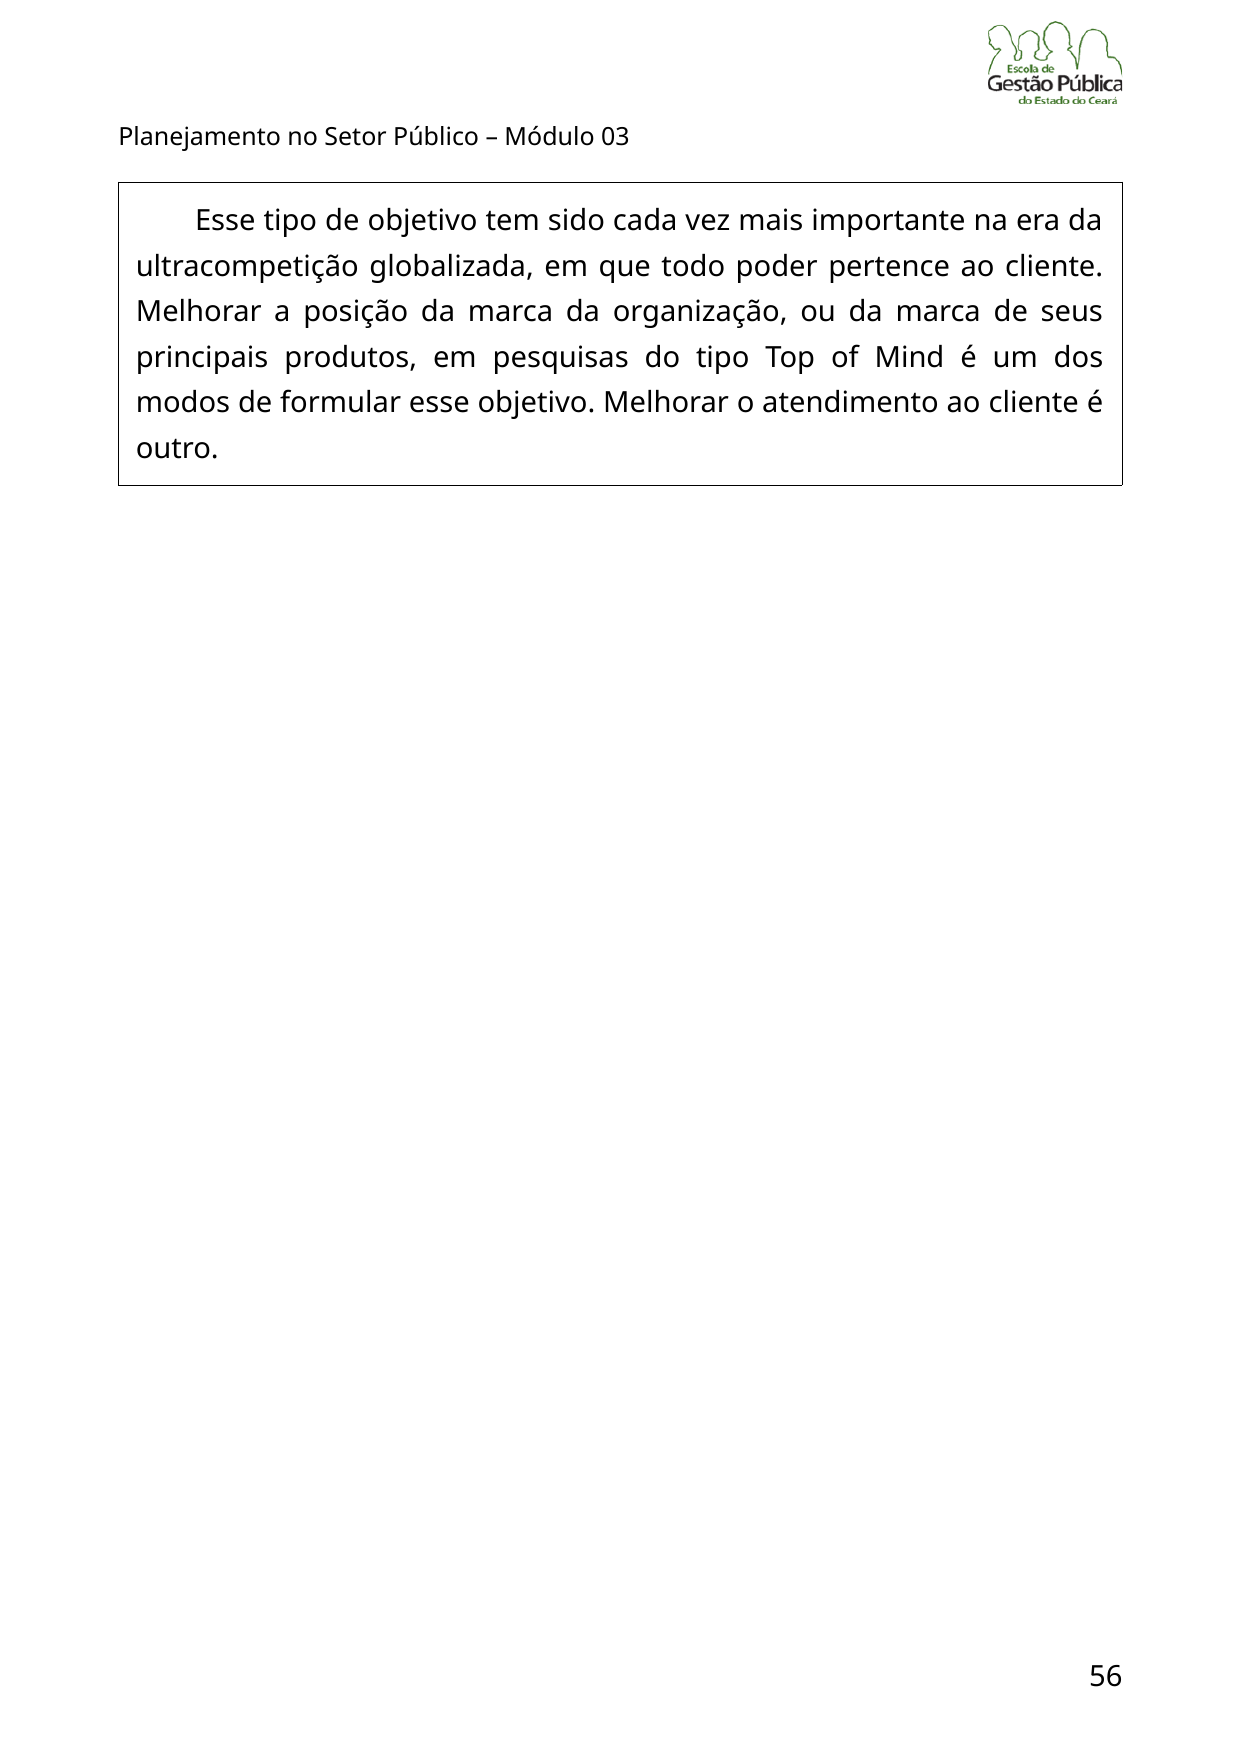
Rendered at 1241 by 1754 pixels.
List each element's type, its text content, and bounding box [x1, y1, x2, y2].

table_cell Esse tipo de objetivo tem sido cada vez mais importante na era da ultracompetição globalizada, em que todo poder pertence ao cliente. Melhorar a posição da marca da organização, ou da marca de seus principais produtos, em pesquisas do tipo Top of Mind é um dos modos de formular esse objetivo. Melhorar o atendimento ao cliente é outro. [119, 183, 1122, 484]
picture [118, 21, 1123, 104]
